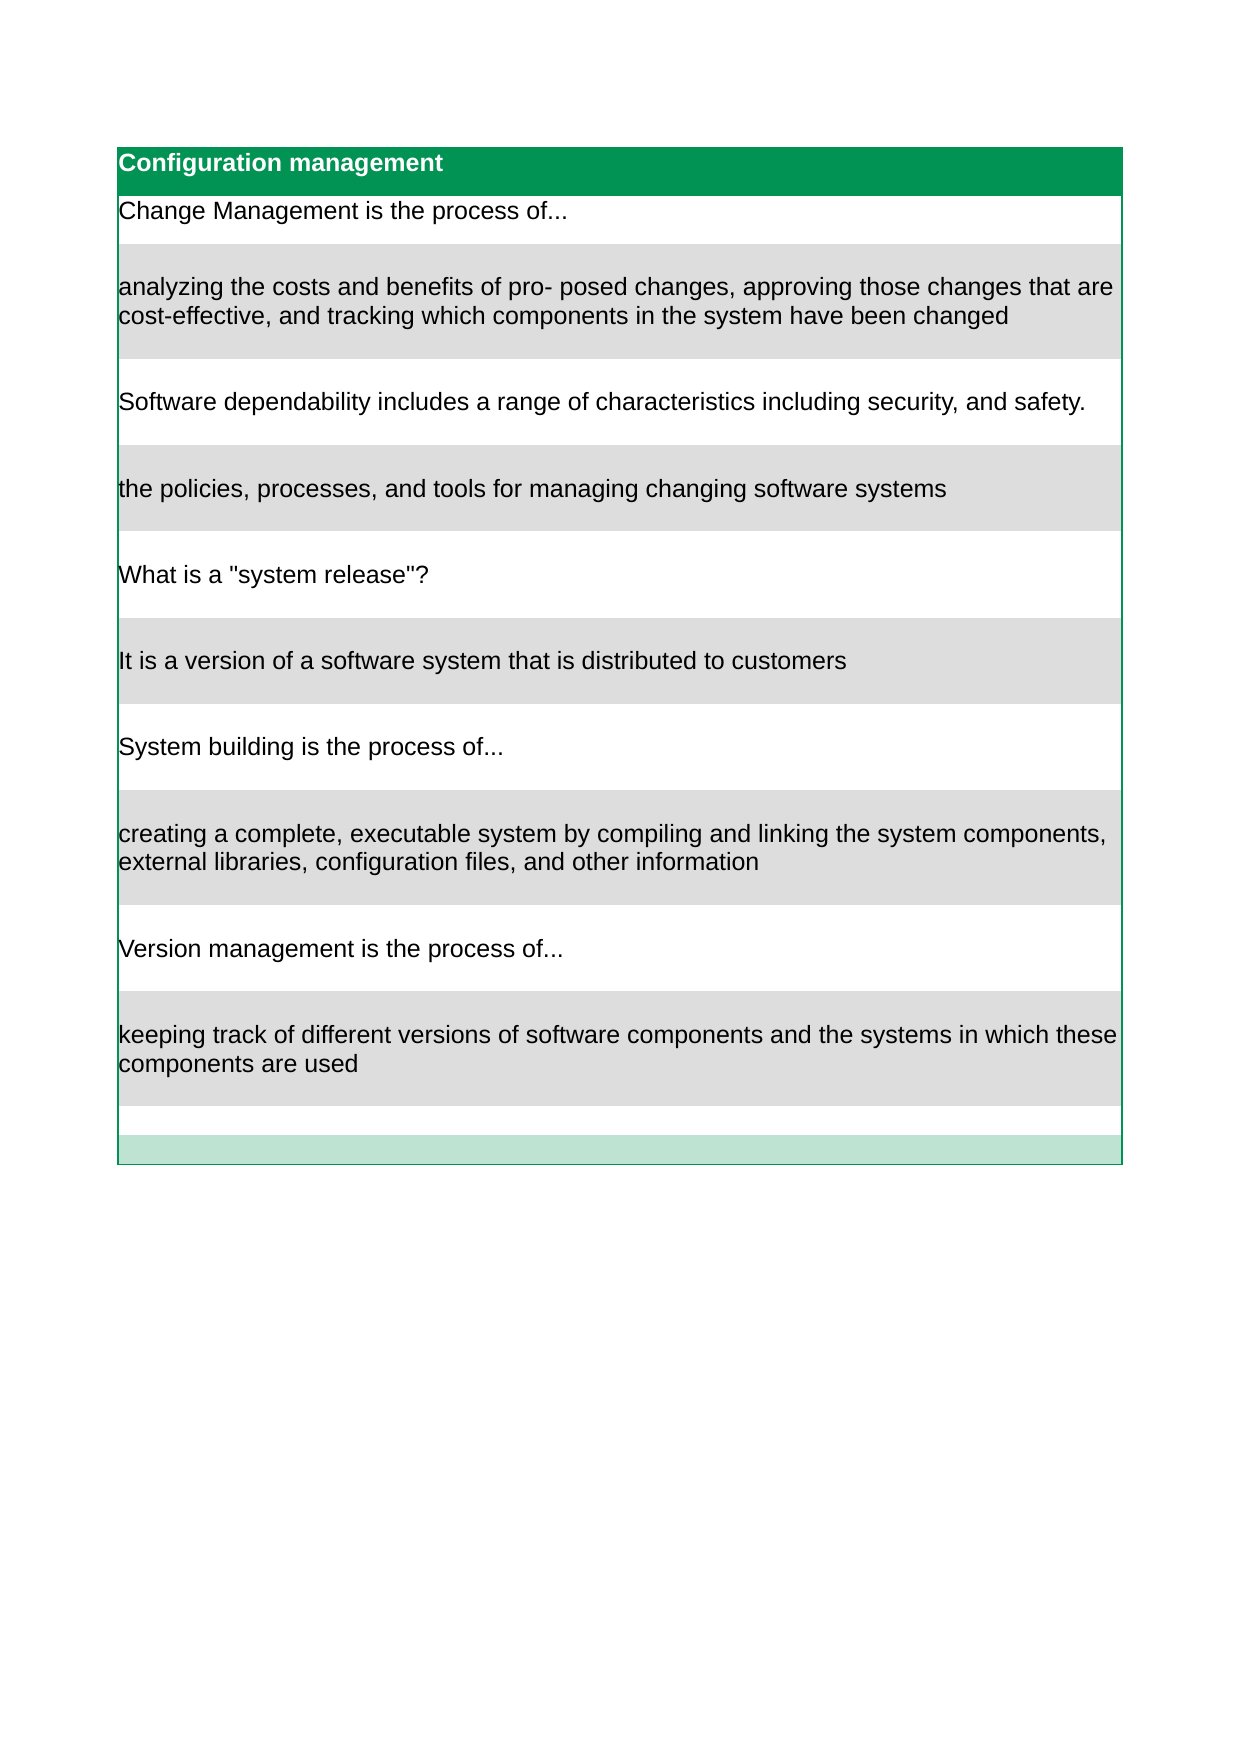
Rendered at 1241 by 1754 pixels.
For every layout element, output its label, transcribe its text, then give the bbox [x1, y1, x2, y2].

table_cell keeping track of different versions of software components and the systems in which these components are used [119, 991, 1121, 1106]
table_cell [119, 1135, 1121, 1164]
table_cell System building is the process of... [119, 704, 1121, 790]
table_cell What is a "system release"? [119, 531, 1121, 617]
table_cell [119, 1106, 1121, 1135]
table_cell Version management is the process of... [119, 905, 1121, 991]
table_cell Software dependability includes a range of characteristics including security, and safety. [119, 359, 1121, 445]
table_cell It is a version of a software system that is distributed to customers [119, 618, 1121, 704]
table_cell Change Management is the process of... [119, 196, 1121, 244]
table_cell creating a complete, executable system by compiling and linking the system components, external libraries, configuration files, and other information [119, 790, 1121, 905]
table_header Configuration management [119, 148, 1121, 196]
table_cell the policies, processes, and tools for managing changing software systems [119, 445, 1121, 531]
table_cell analyzing the costs and benefits of pro- posed changes, approving those changes that are cost-effective, and tracking which components in the system have been changed [119, 244, 1121, 359]
